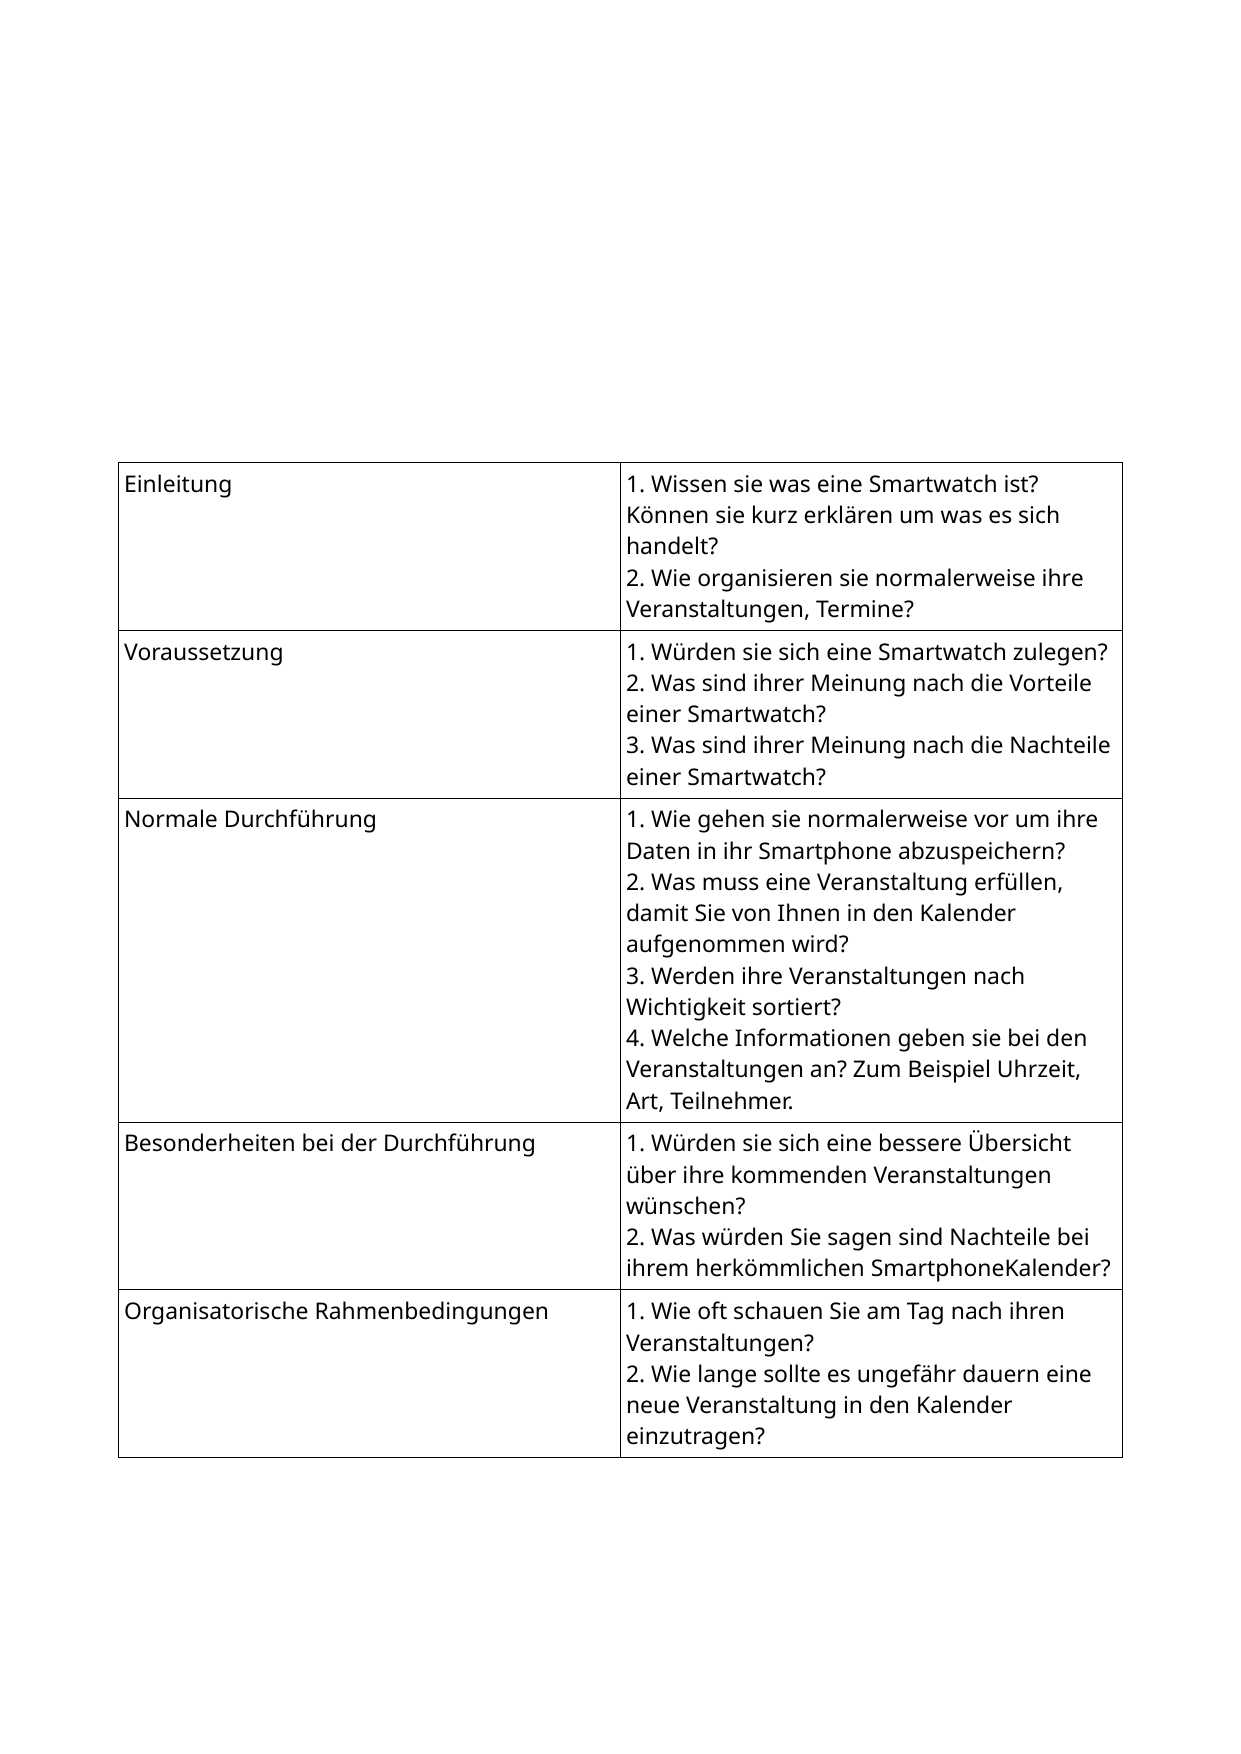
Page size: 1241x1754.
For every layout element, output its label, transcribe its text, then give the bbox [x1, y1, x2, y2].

table_cell Organisatorische Rahmenbedingungen [119, 1290, 620, 1457]
table_cell 1. Wie gehen sie normalerweise vor um ihre Daten in ihr Smartphone abzuspeichern? 2. Was muss eine Veranstaltung erfüllen, damit Sie von Ihnen in den Kalender aufgenommen wird? 3. Werden ihre Veranstaltungen nach Wichtigkeit sortiert? 4. Welche Informationen geben sie bei den Veranstaltungen an? Zum Beispiel Uhrzeit, Art, Teilnehmer. [621, 799, 1122, 1122]
table_header 1. Wissen sie was eine Smartwatch ist? Können sie kurz erklären um was es sich handelt? 2. Wie organisieren sie normalerweise ihre Veranstaltungen, Termine? [621, 463, 1122, 630]
table_cell 1. Würden sie sich eine Smartwatch zulegen? 2. Was sind ihrer Meinung nach die Vorteile einer Smartwatch? 3. Was sind ihrer Meinung nach die Nachteile einer Smartwatch? [621, 631, 1122, 797]
table_cell 1. Wie oft schauen Sie am Tag nach ihren Veranstaltungen? 2. Wie lange sollte es ungefähr dauern eine neue Veranstaltung in den Kalender einzutragen? [621, 1290, 1122, 1457]
table_cell Voraussetzung [119, 631, 620, 797]
table_header Einleitung [119, 463, 620, 630]
table_cell 1. Würden sie sich eine bessere Übersicht über ihre kommenden Veranstaltungen wünschen? 2. Was würden Sie sagen sind Nachteile bei ihrem herkömmlichen SmartphoneKalender? [621, 1123, 1122, 1289]
table_cell Besonderheiten bei der Durchführung [119, 1123, 620, 1289]
table_cell Normale Durchführung [119, 799, 620, 1122]
